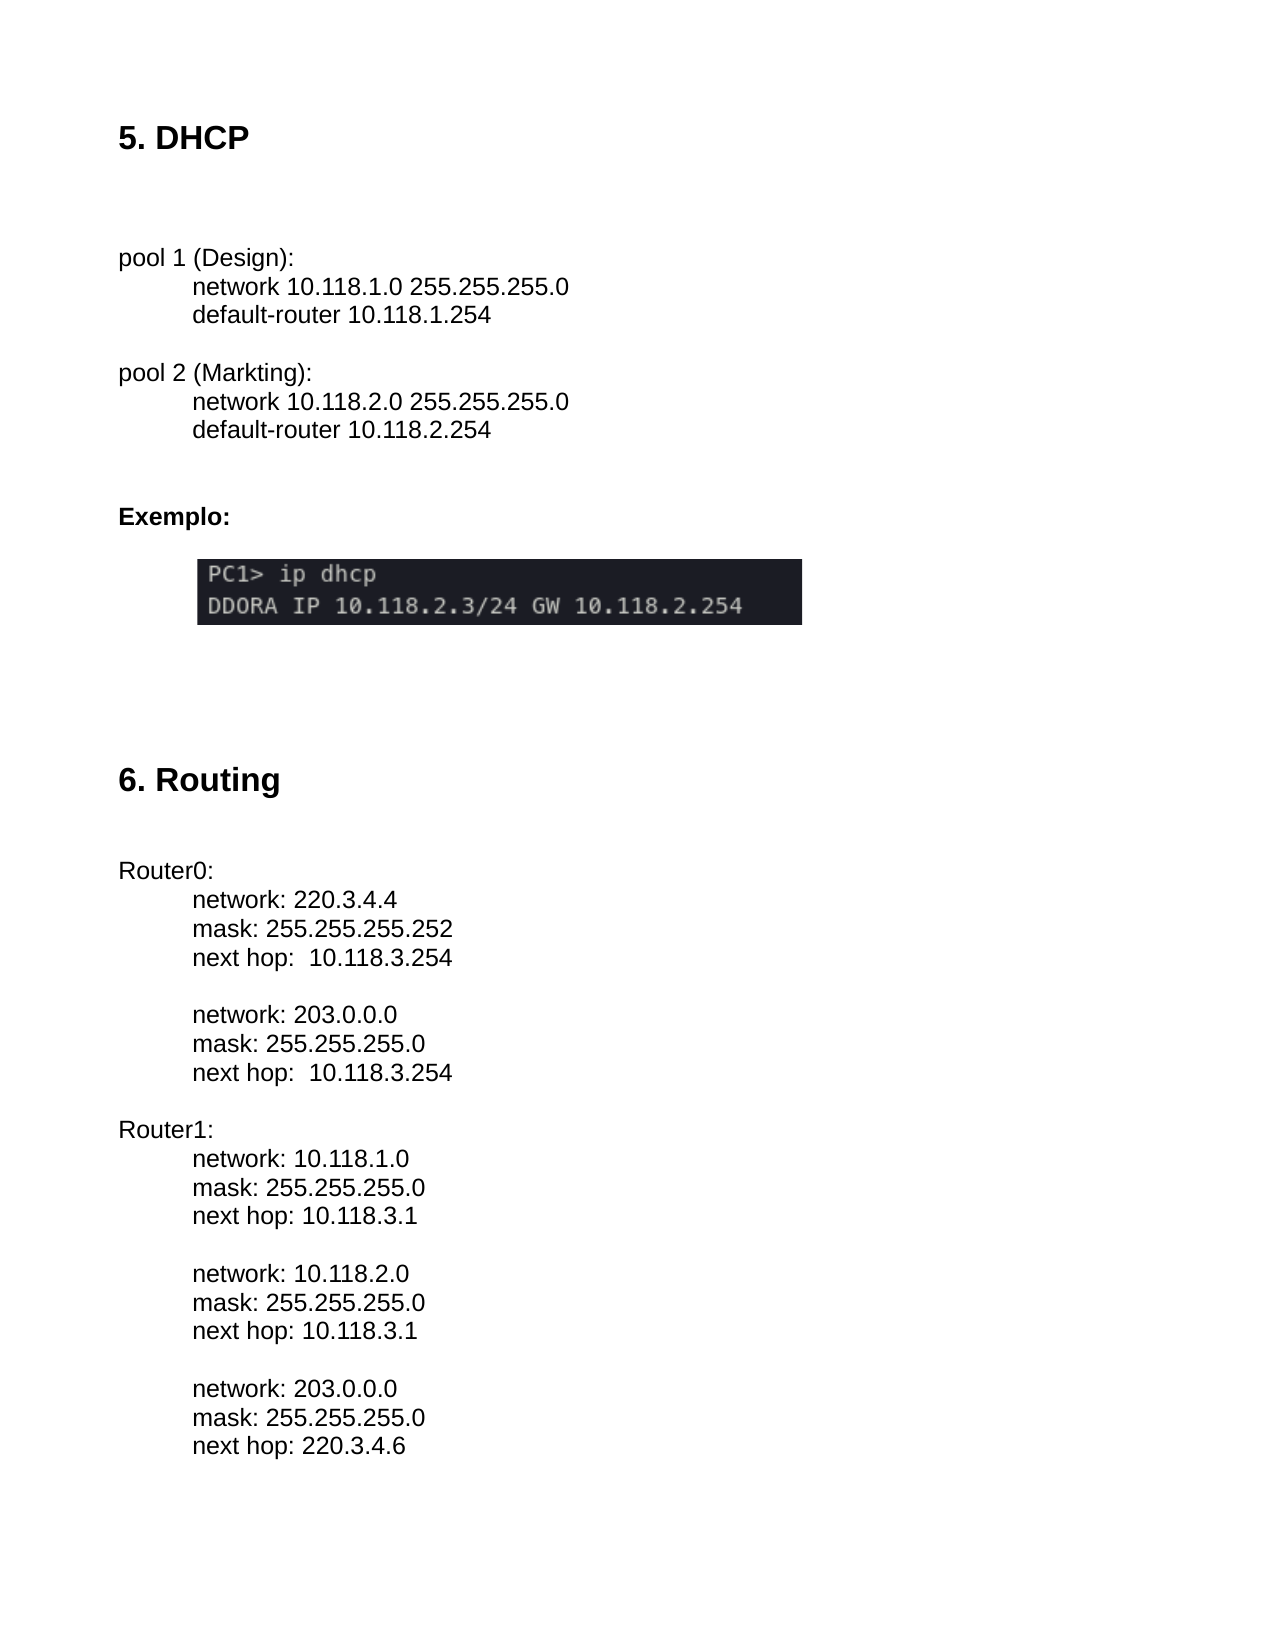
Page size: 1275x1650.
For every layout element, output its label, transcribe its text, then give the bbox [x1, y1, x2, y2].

text next hop: 10.118.3.254 [118, 942, 1157, 971]
text network 10.118.1.0 255.255.255.0 [118, 272, 1157, 300]
text next hop: 220.3.4.6 [118, 1431, 1157, 1460]
text network 10.118.2.0 255.255.255.0 [118, 387, 1157, 415]
text 6. Routing [118, 760, 1157, 799]
text mask: 255.255.255.0 [118, 1172, 1157, 1201]
text default-router 10.118.2.254 [118, 415, 1157, 444]
text network: 10.118.2.0 [118, 1259, 1157, 1287]
text default-router 10.118.1.254 [118, 300, 1157, 329]
text next hop: 10.118.3.254 [118, 1057, 1157, 1086]
text pool 2 (Markting): [118, 358, 1157, 387]
text Router0: [118, 856, 1157, 885]
text network: 220.3.4.4 [118, 885, 1157, 914]
text 5. DHCP [118, 118, 1157, 157]
text mask: 255.255.255.0 [118, 1402, 1157, 1431]
text mask: 255.255.255.252 [118, 914, 1157, 942]
text network: 203.0.0.0 [118, 1000, 1157, 1029]
text network: 203.0.0.0 [118, 1374, 1157, 1402]
text pool 1 (Design): [118, 243, 1157, 272]
picture [197, 559, 803, 625]
text network: 10.118.1.0 [118, 1144, 1157, 1172]
text next hop: 10.118.3.1 [118, 1316, 1157, 1345]
text mask: 255.255.255.0 [118, 1029, 1157, 1057]
text mask: 255.255.255.0 [118, 1287, 1157, 1316]
text next hop: 10.118.3.1 [118, 1201, 1157, 1230]
text Exemplo: [118, 502, 1157, 530]
text Router1: [118, 1115, 1157, 1144]
